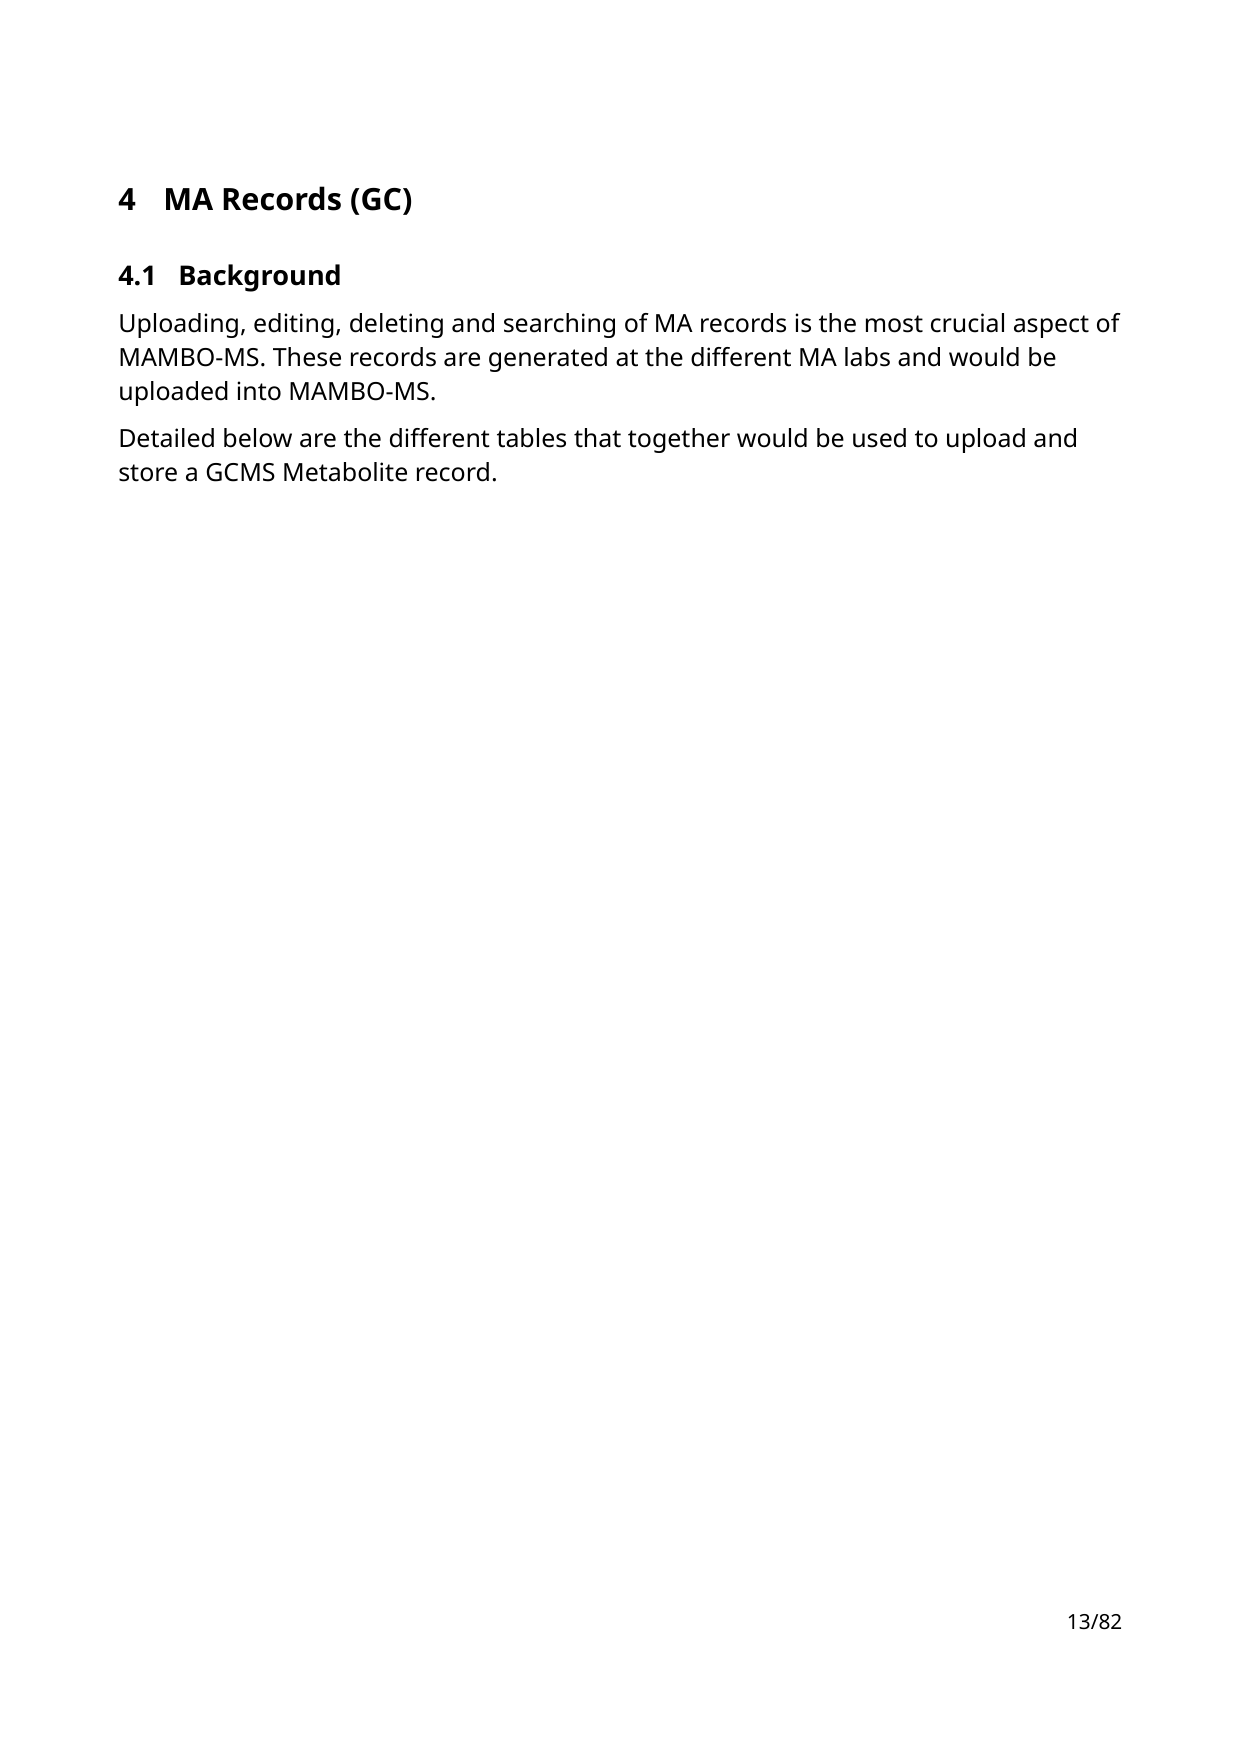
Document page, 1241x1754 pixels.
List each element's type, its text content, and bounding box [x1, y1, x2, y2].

text Detailed below are the different tables that together would be used to upload and store a GCMS Metabolite record. [118, 421, 1122, 489]
subtitle MA Records (GC) [118, 177, 1122, 219]
subtitle Background [118, 256, 1122, 293]
text Uploading, editing, deleting and searching of MA records is the most crucial aspect of MAMBO-MS. These records are generated at the different MA labs and would be uploaded into MAMBO-MS. [118, 306, 1122, 408]
